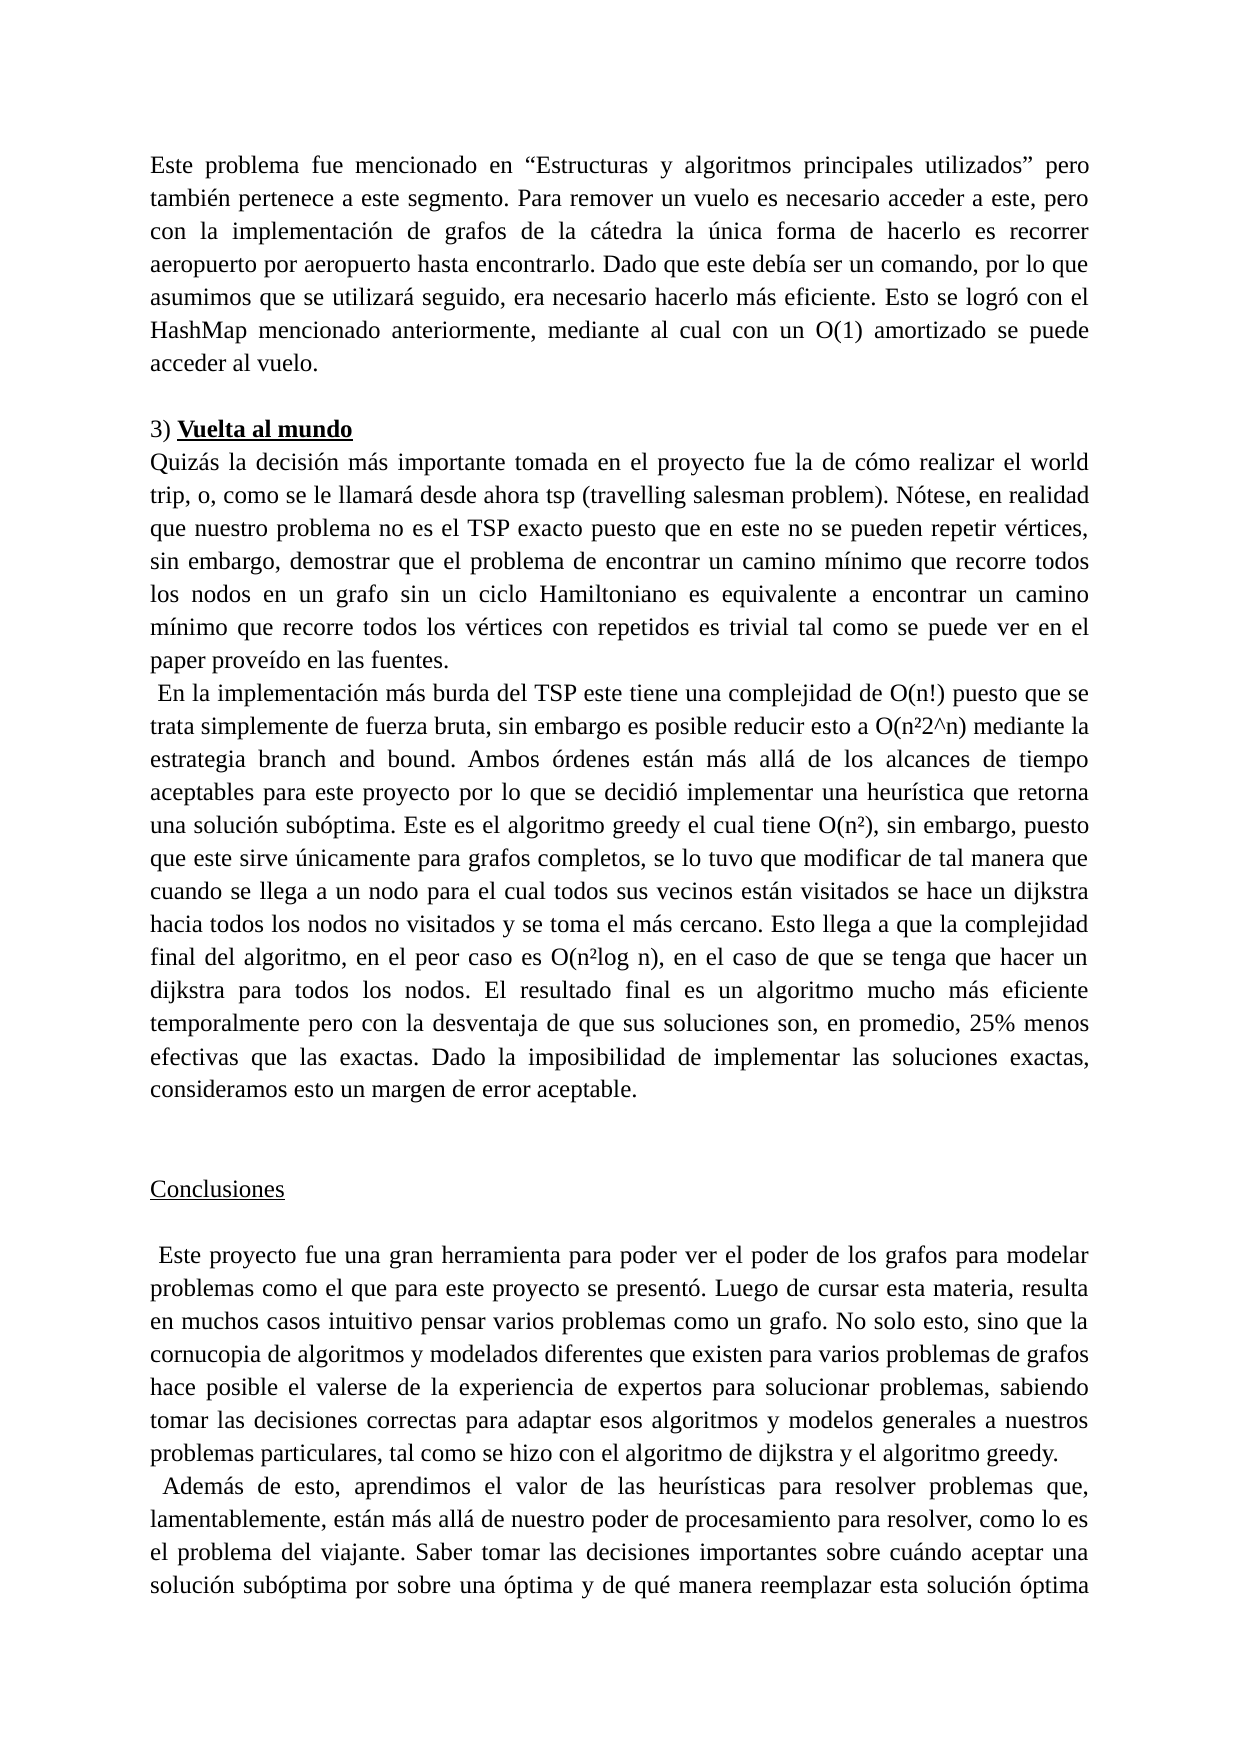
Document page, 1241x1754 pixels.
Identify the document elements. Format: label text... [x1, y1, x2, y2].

text 3) Vuelta al mundo [150, 414, 1090, 443]
text Conclusiones [150, 1174, 1090, 1202]
text Este problema fue mencionado en “Estructuras y algoritmos principales utilizados” pero también pertenece a este segmento. Para remover un vuelo es necesario acceder a este, pero con la implementación de grafos de la cátedra la única forma de hacerlo es recorrer aeropuerto por aeropuerto hasta encontrarlo. Dado que este debía ser un comando, por lo que asumimos que se utilizará seguido, era necesario hacerlo más eficiente. Esto se logró con el HashMap mencionado anteriormente, mediante al cual con un O(1) amortizado se puede acceder al vuelo. [150, 150, 1090, 377]
text Este proyecto fue una gran herramienta para poder ver el poder de los grafos para modelar problemas como el que para este proyecto se presentó. Luego de cursar esta materia, resulta en muchos casos intuitivo pensar varios problemas como un grafo. No solo esto, sino que la cornucopia de algoritmos y modelados diferentes que existen para varios problemas de grafos hace posible el valerse de la experiencia de expertos para solucionar problemas, sabiendo tomar las decisiones correctas para adaptar esos algoritmos y modelos generales a nuestros problemas particulares, tal como se hizo con el algoritmo de dijkstra y el algoritmo greedy. [150, 1240, 1090, 1467]
text Además de esto, aprendimos el valor de las heurísticas para resolver problemas que, lamentablemente, están más allá de nuestro poder de procesamiento para resolver, como lo es el problema del viajante. Saber tomar las decisiones importantes sobre cuándo aceptar una solución subóptima por sobre una óptima y de qué manera reemplazar esta solución óptima [150, 1471, 1090, 1599]
text Quizás la decisión más importante tomada en el proyecto fue la de cómo realizar el world trip, o, como se le llamará desde ahora tsp (travelling salesman problem). Nótese, en realidad que nuestro problema no es el TSP exacto puesto que en este no se pueden repetir vértices, sin embargo, demostrar que el problema de encontrar un camino mínimo que recorre todos los nodos en un grafo sin un ciclo Hamiltoniano es equivalente a encontrar un camino mínimo que recorre todos los vértices con repetidos es trivial tal como se puede ver en el paper proveído en las fuentes. [150, 447, 1090, 674]
text En la implementación más burda del TSP este tiene una complejidad de O(n!) puesto que se trata simplemente de fuerza bruta, sin embargo es posible reducir esto a O(n²2^n) mediante la estrategia branch and bound. Ambos órdenes están más allá de los alcances de tiempo aceptables para este proyecto por lo que se decidió implementar una heurística que retorna una solución subóptima. Este es el algoritmo greedy el cual tiene O(n²), sin embargo, puesto que este sirve únicamente para grafos completos, se lo tuvo que modificar de tal manera que cuando se llega a un nodo para el cual todos sus vecinos están visitados se hace un dijkstra hacia todos los nodos no visitados y se toma el más cercano. Esto llega a que la complejidad final del algoritmo, en el peor caso es O(n²log n), en el caso de que se tenga que hacer un dijkstra para todos los nodos. El resultado final es un algoritmo mucho más eficiente temporalmente pero con la desventaja de que sus soluciones son, en promedio, 25% menos efectivas que las exactas. Dado la imposibilidad de implementar las soluciones exactas, consideramos esto un margen de error aceptable. [150, 678, 1090, 1103]
